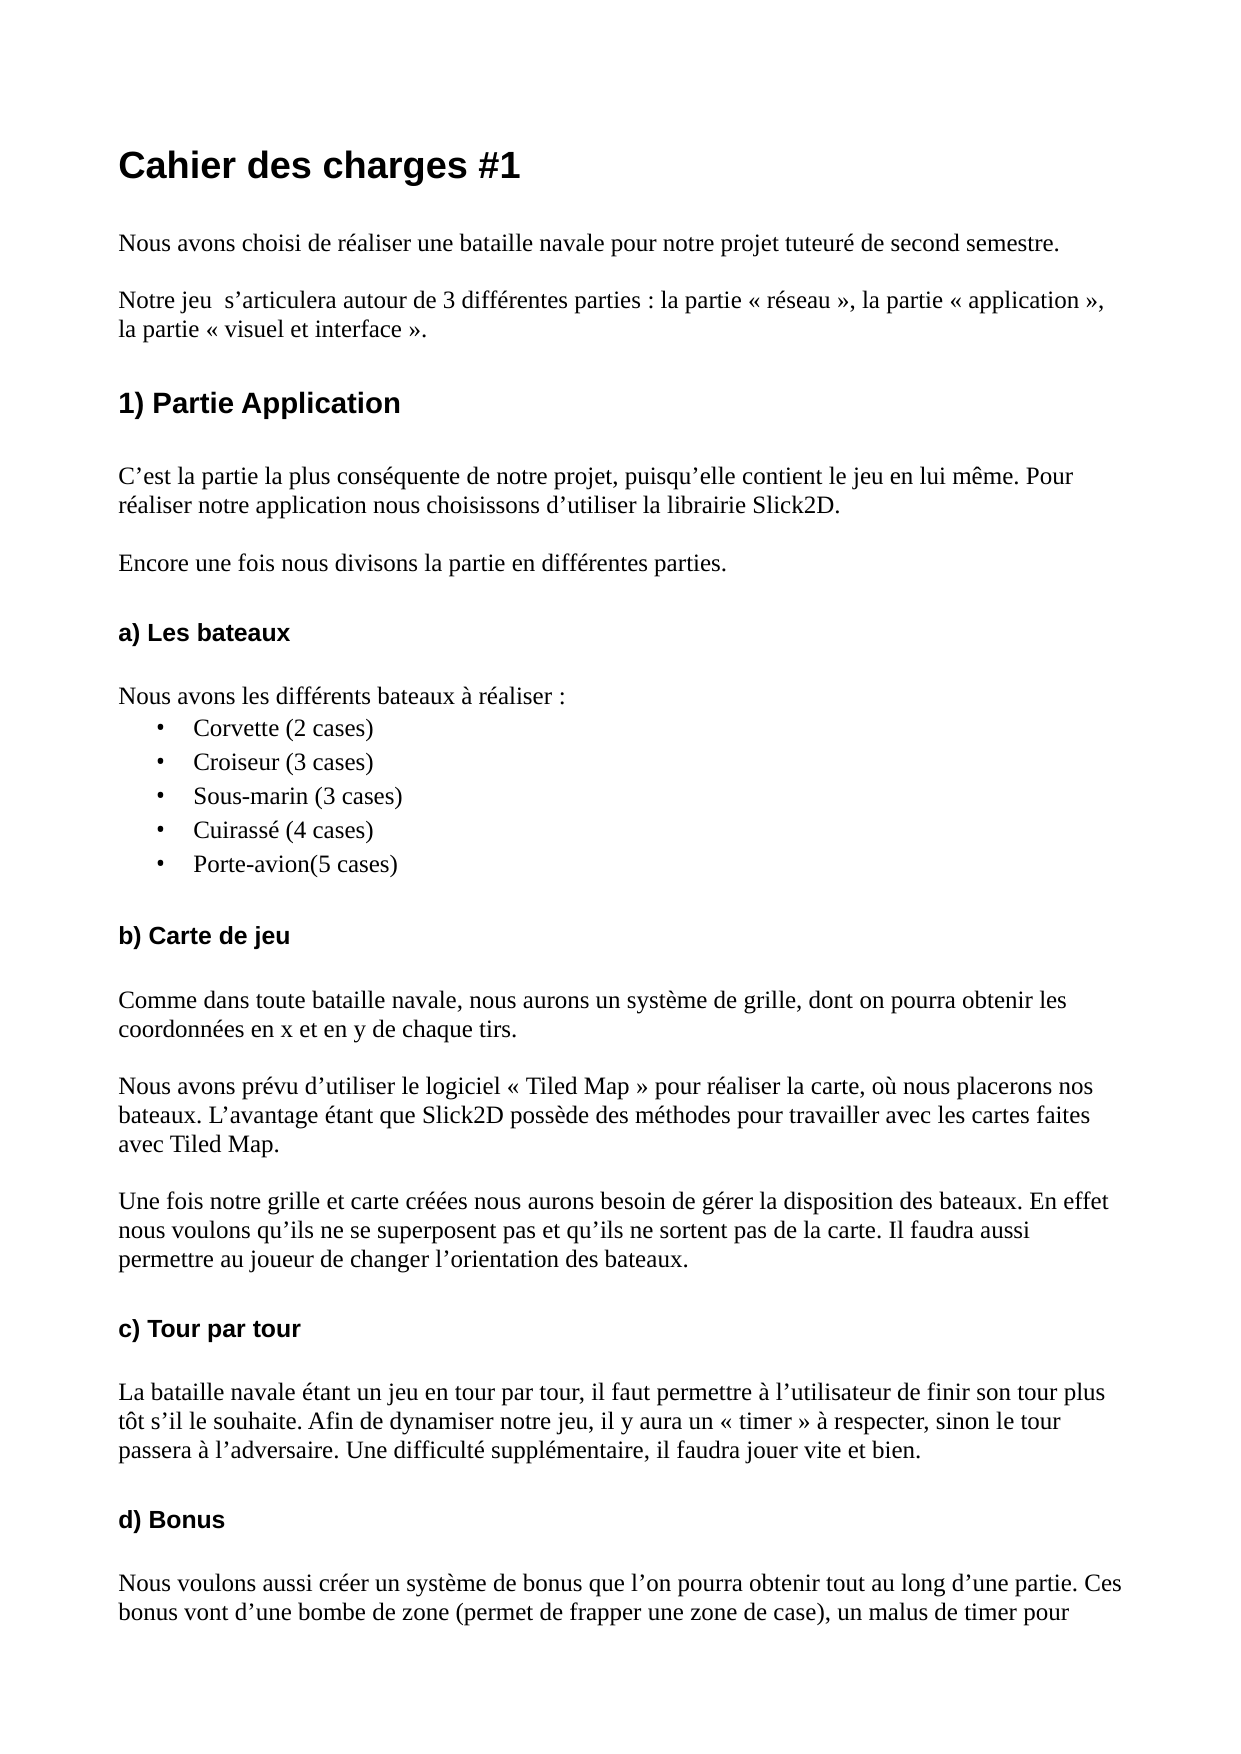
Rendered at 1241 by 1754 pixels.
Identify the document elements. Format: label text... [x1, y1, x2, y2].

list Corvette (2 cases) [156, 710, 1122, 744]
list Sous-marin (3 cases) [156, 778, 1122, 812]
text La bataille navale étant un jeu en tour par tour, il faut permettre à l’utilisateur de finir son tour plus tôt s’il le souhaite. Afin de dynamiser notre jeu, il y aura un « timer » à respecter, sinon le tour passera à l’adversaire. Une difficulté supplémentaire, il faudra jouer vite et bien. [118, 1348, 1122, 1463]
list Croiseur (3 cases) [156, 744, 1122, 778]
text C’est la partie la plus conséquente de notre projet, puisqu’elle contient le jeu en lui même. Pour réaliser notre application nous choisissons d’utiliser la librairie Slick2D. [118, 461, 1122, 519]
text Nous avons prévu d’utiliser le logiciel « Tiled Map » pour réaliser la carte, où nous placerons nos bateaux. L’avantage étant que Slick2D possède des méthodes pour travailler avec les cartes faites avec Tiled Map. [118, 1071, 1122, 1157]
list Cuirassé (4 cases) [156, 812, 1122, 846]
text Comme dans toute bataille navale, nous aurons un système de grille, dont on pourra obtenir les coordonnées en x et en y de chaque tirs. [118, 985, 1122, 1042]
text Encore une fois nous divisons la partie en différentes parties. [118, 519, 1122, 576]
list Porte-avion(5 cases) [156, 846, 1122, 880]
subtitle c) Tour par tour [118, 1314, 1122, 1342]
subtitle Cahier des charges #1 [118, 143, 1122, 187]
subtitle d) Bonus [118, 1505, 1122, 1533]
subtitle b) Carte de jeu [118, 921, 1122, 950]
text Nous avons choisi de réaliser une bataille navale pour notre projet tuteuré de second semestre. [118, 228, 1122, 257]
text Notre jeu s’articulera autour de 3 différentes parties : la partie « réseau », la partie « application », la partie « visuel et interface ». [118, 286, 1122, 343]
subtitle a) Les bateaux [118, 618, 1122, 646]
text Une fois notre grille et carte créées nous aurons besoin de gérer la disposition des bateaux. En effet nous voulons qu’ils ne se superposent pas et qu’ils ne sortent pas de la carte. Il faudra aussi permettre au joueur de changer l’orientation des bateaux. [118, 1186, 1122, 1272]
subtitle 1) Partie Application [118, 386, 1122, 420]
text Nous avons les différents bateaux à réaliser : [118, 681, 1122, 710]
text Nous voulons aussi créer un système de bonus que l’on pourra obtenir tout au long d’une partie. Ces bonus vont d’une bombe de zone (permet de frapper une zone de case), un malus de timer pour [118, 1568, 1122, 1626]
